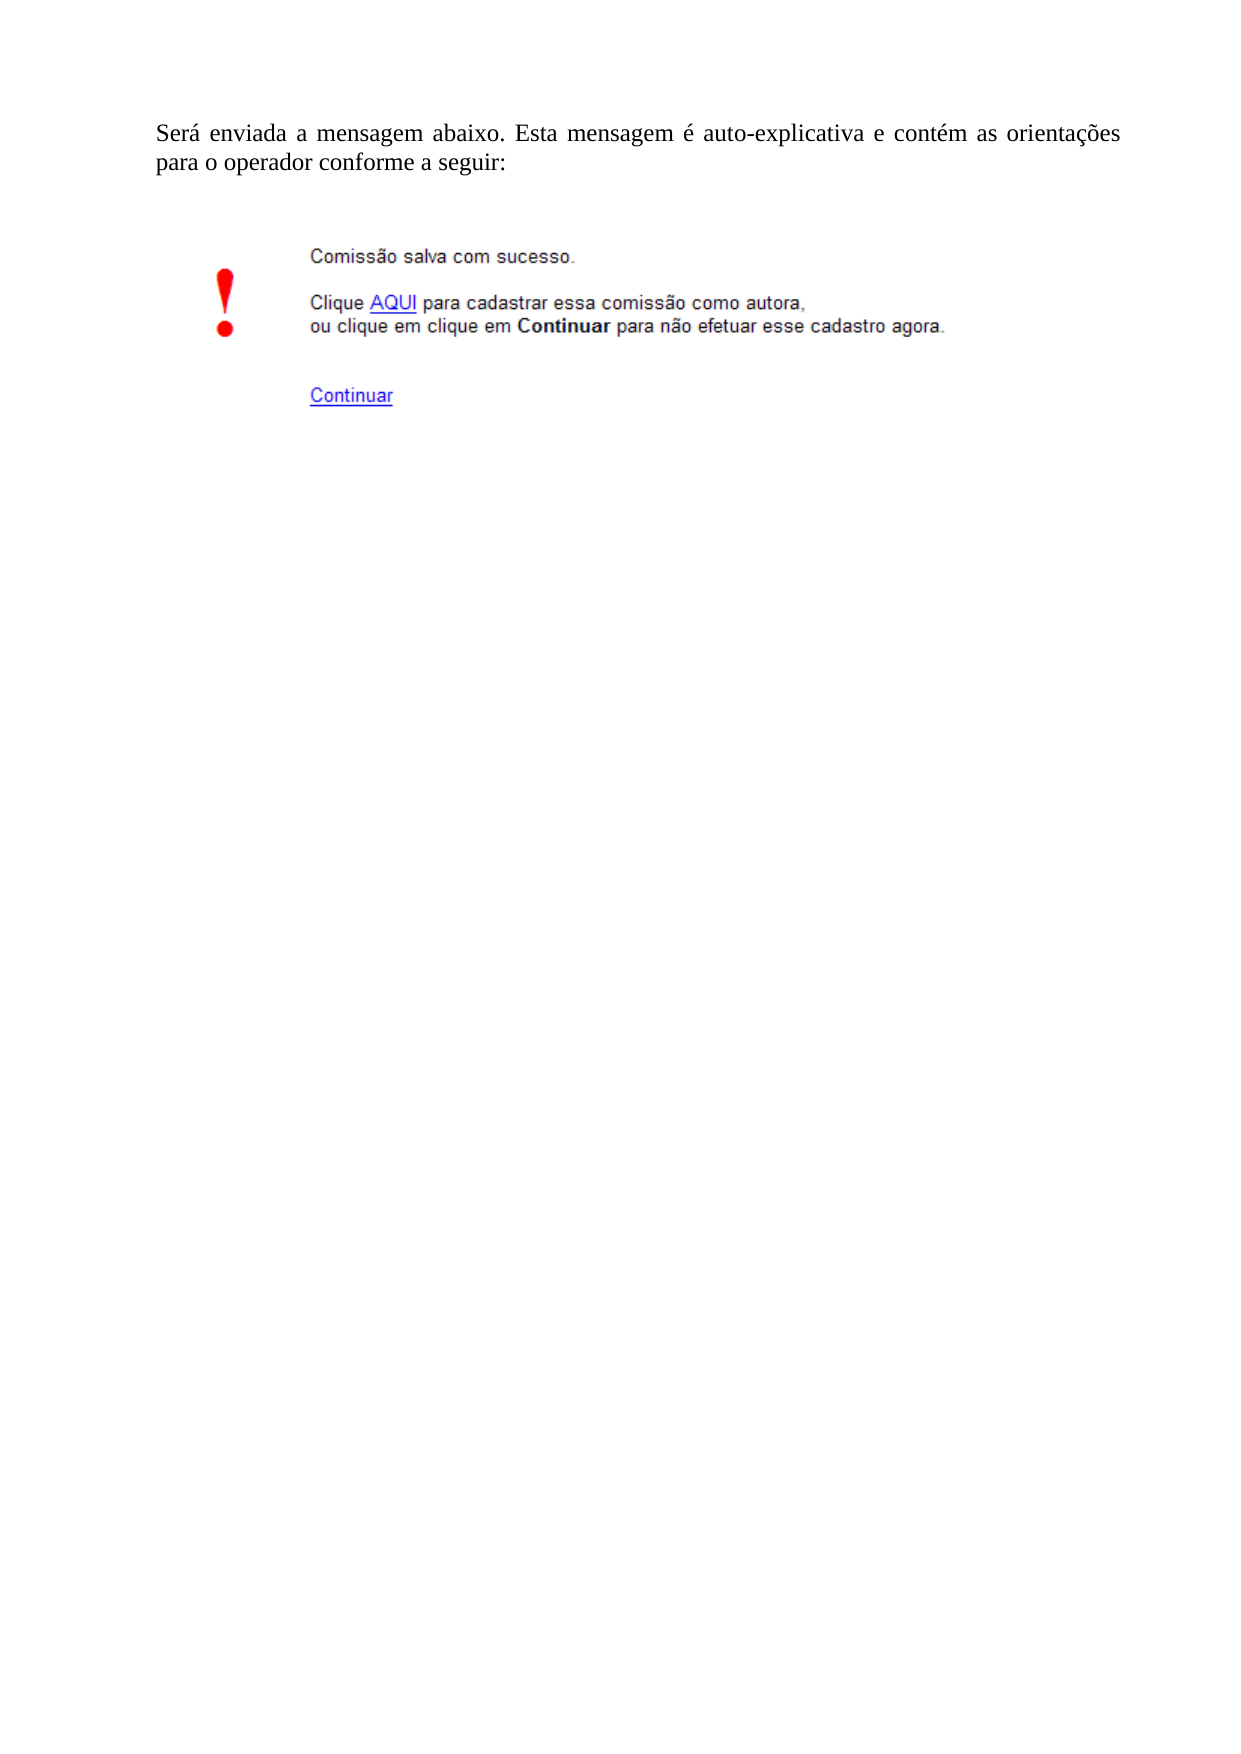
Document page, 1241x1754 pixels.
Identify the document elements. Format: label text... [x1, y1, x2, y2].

text Será enviada a mensagem abaixo. Esta mensagem é auto-explicativa e contém as orientações para o operador conforme a seguir: [156, 118, 1122, 176]
picture [172, 214, 988, 434]
